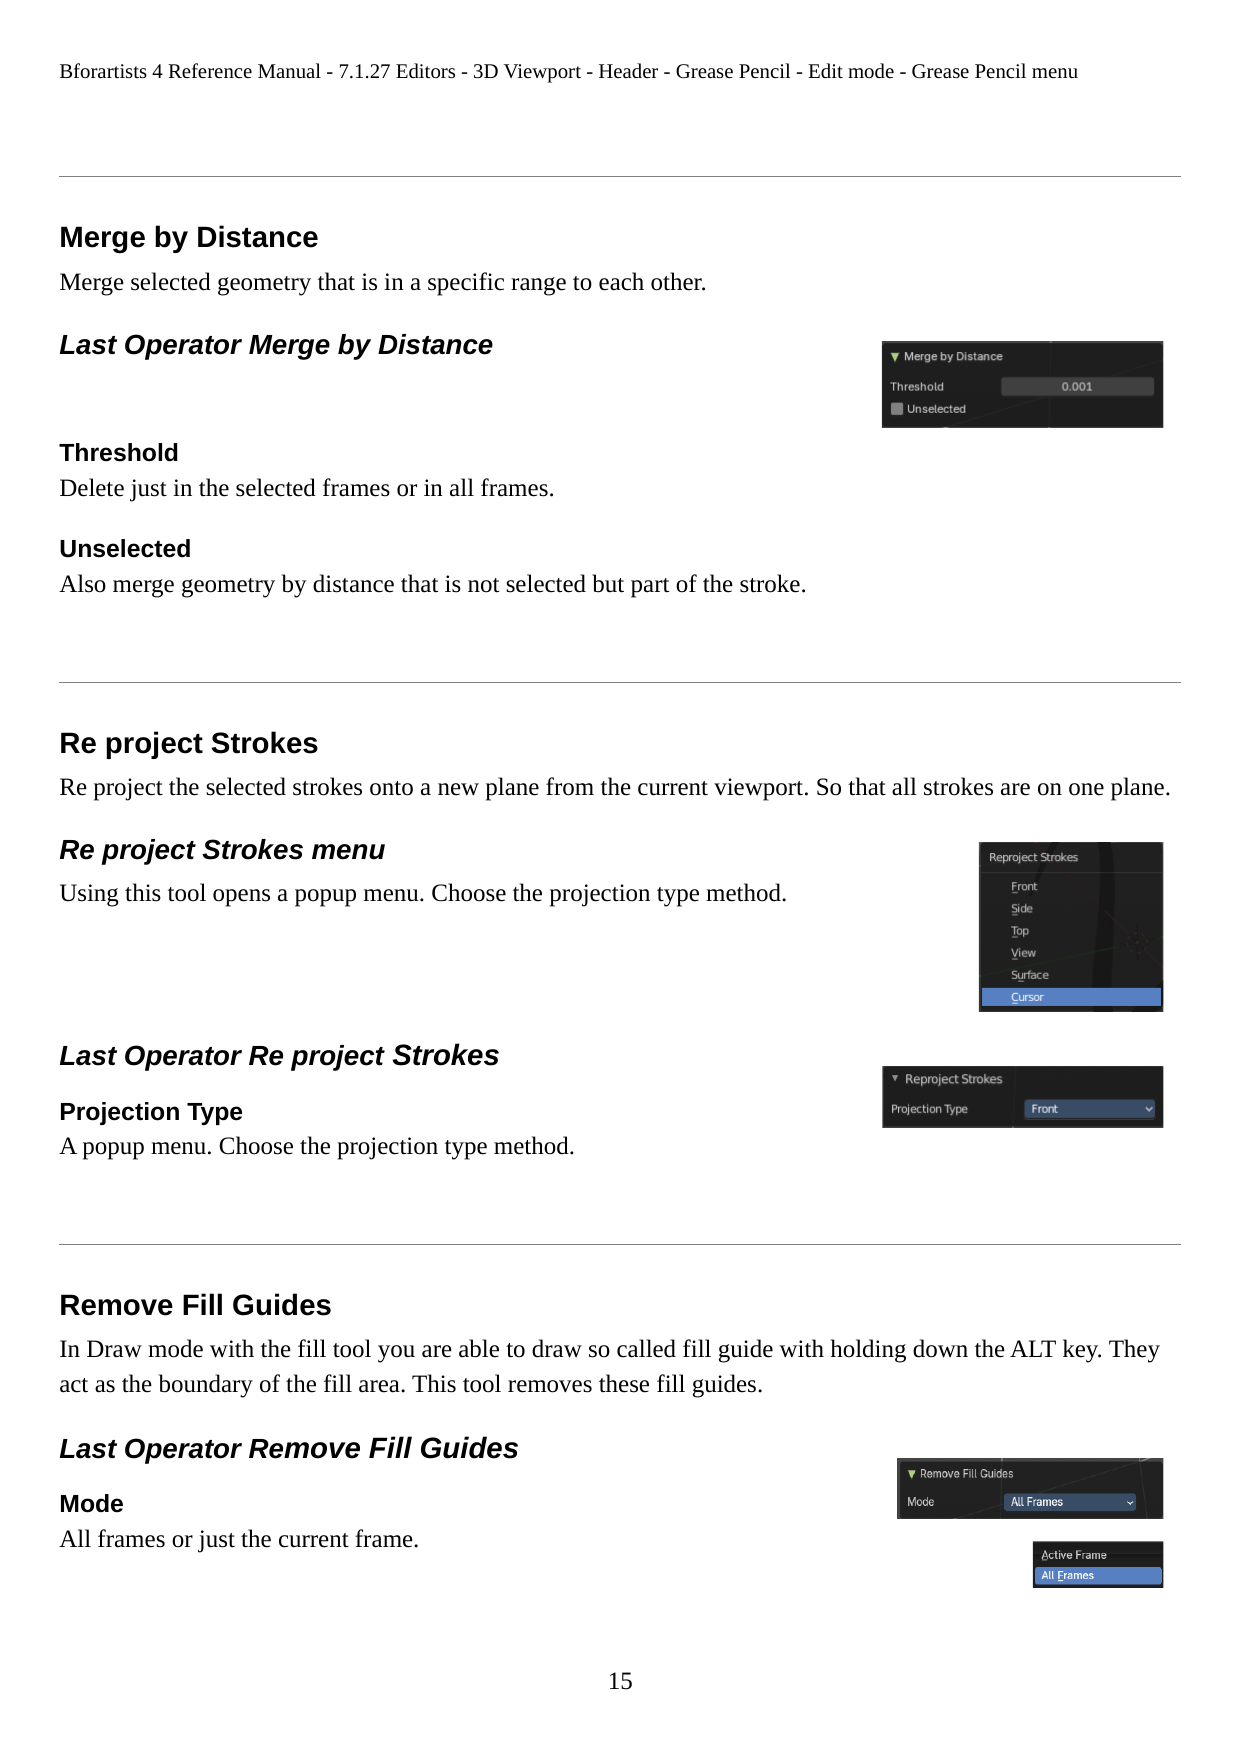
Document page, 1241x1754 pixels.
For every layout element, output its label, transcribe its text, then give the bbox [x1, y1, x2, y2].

picture [882, 1066, 1164, 1128]
text All frames or just the current frame. [59, 1524, 1181, 1553]
subtitle Last Operator Merge by Distance [59, 328, 1181, 360]
subtitle Last Operator Remove Fill Guides [59, 1431, 1181, 1464]
subtitle Mode [59, 1489, 897, 1518]
subtitle Remove Fill Guides [59, 1288, 1181, 1322]
subtitle Re project Strokes menu [59, 834, 1181, 866]
subtitle Merge by Distance [59, 220, 1181, 254]
text Also merge geometry by distance that is not selected but part of the stroke. [59, 569, 1181, 598]
subtitle Threshold [59, 438, 1181, 466]
picture [978, 842, 1164, 1012]
text A popup menu. Choose the projection type method. [59, 1131, 1181, 1160]
subtitle Last Operator Re project Strokes [59, 1038, 1181, 1072]
subtitle Projection Type [59, 1097, 882, 1125]
subtitle [1164, 1489, 1181, 1518]
text Merge selected geometry that is in a specific range to each other. [59, 267, 1181, 295]
subtitle Unselected [59, 534, 1181, 563]
text Using this tool opens a popup menu. Choose the projection type method. [59, 878, 978, 907]
text Re project the selected strokes onto a new plane from the current viewport. So that all strokes are on one plane. [59, 772, 1181, 801]
subtitle Re project Strokes [59, 726, 1181, 760]
picture [1032, 1541, 1164, 1588]
text In Draw mode with the fill tool you are able to draw so called fill guide with holding down the ALT key. They act as the boundary of the fill area. This tool removes these fill guides. [59, 1334, 1181, 1398]
subtitle [1164, 1097, 1181, 1125]
text Delete just in the selected frames or in all frames. [59, 473, 1181, 501]
picture [881, 341, 1164, 428]
picture [897, 1458, 1164, 1519]
